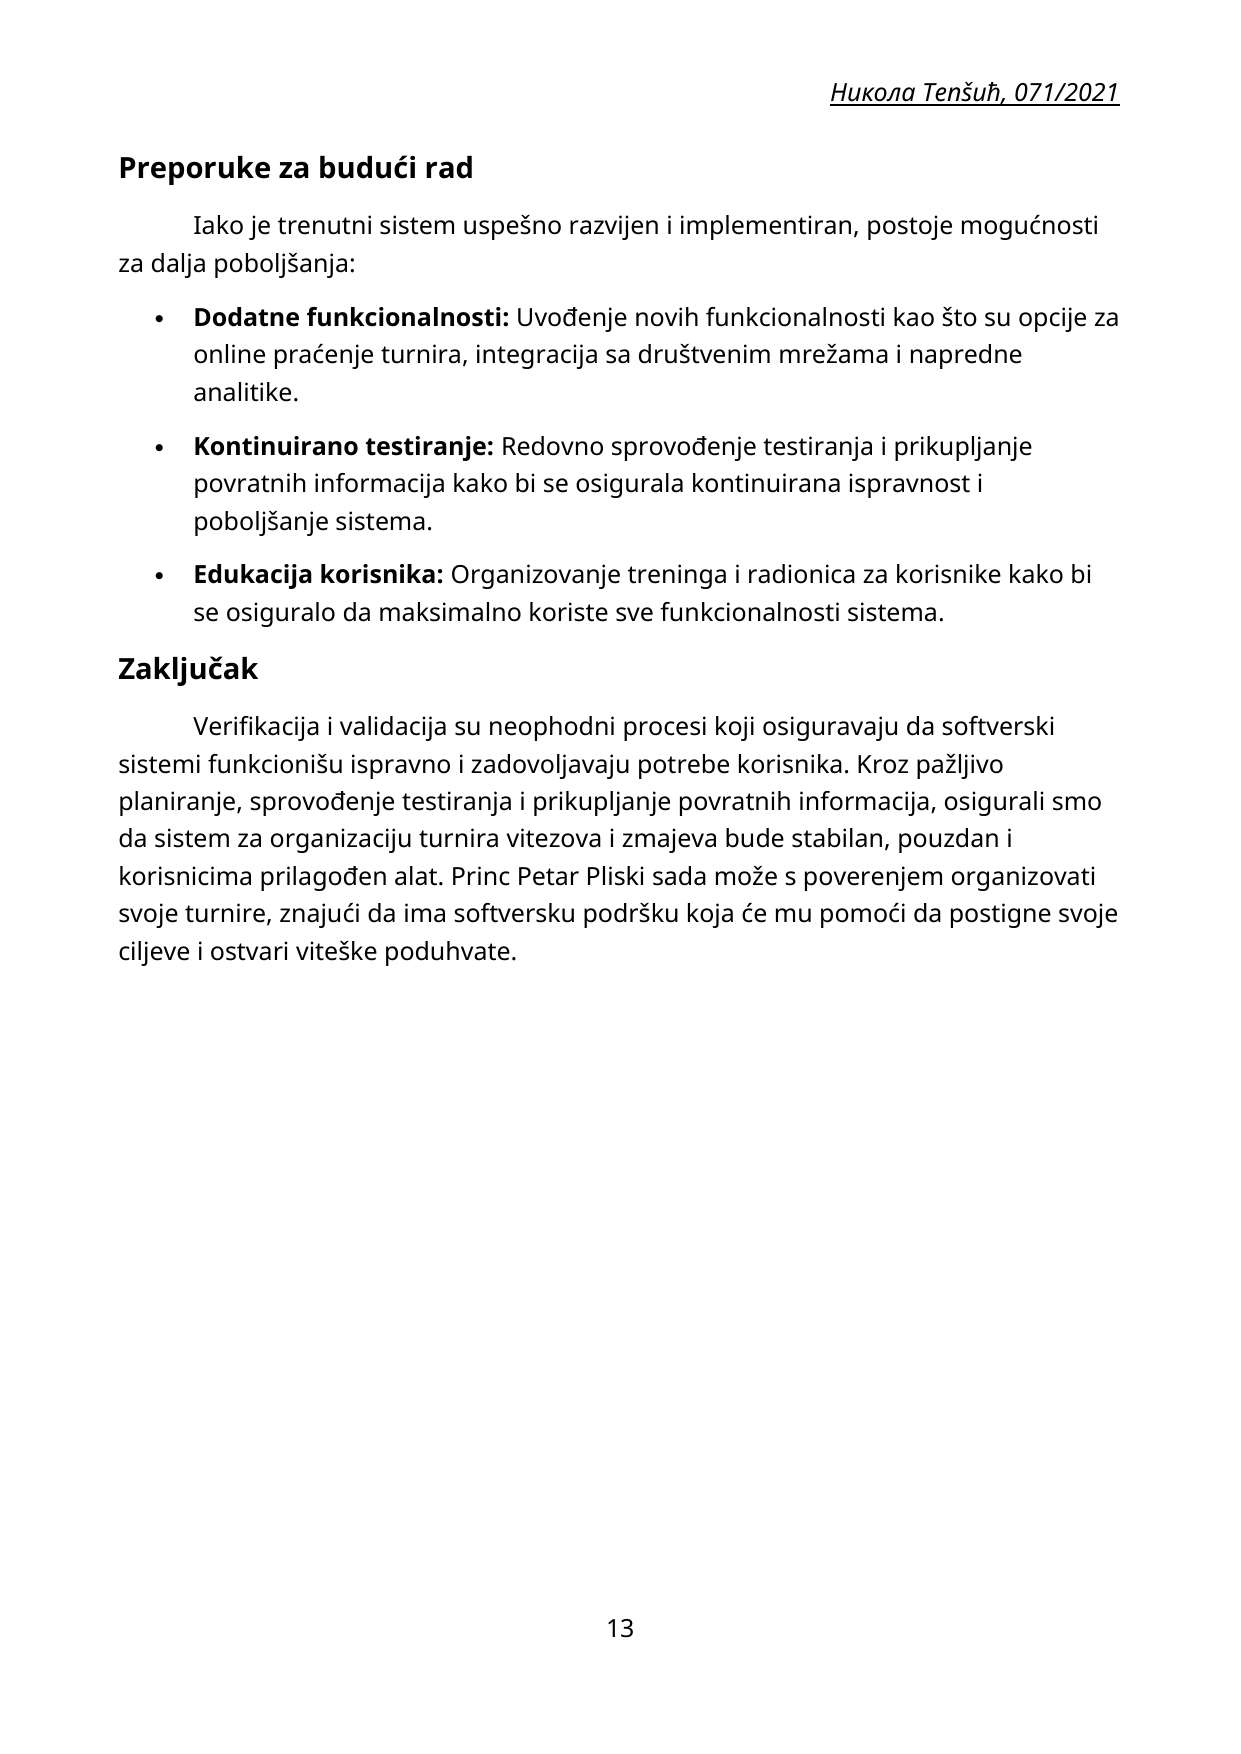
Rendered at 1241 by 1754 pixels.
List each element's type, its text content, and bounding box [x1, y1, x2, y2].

text Iako je trenutni sistem uspešno razvijen i implementiran, postoje mogućnosti za dalja poboljšanja: [118, 208, 1122, 279]
list Kontinuirano testiranje: Redovno sprovođenje testiranja i prikupljanje povratnih informacija kako bi se osigurala kontinuirana ispravnost i poboljšanje sistema. [156, 428, 1122, 537]
subtitle Preporuke za budući rad [118, 148, 1122, 187]
list Dodatne funkcionalnosti: Uvođenje novih funkcionalnosti kao što su opcije za online praćenje turnira, integracija sa društvenim mrežama i napredne analitike. [156, 299, 1122, 408]
text Verifikacija i validacija su neophodni procesi koji osiguravaju da softverski sistemi funkcionišu ispravno i zadovoljavaju potrebe korisnika. Kroz pažljivo planiranje, sprovođenje testiranja i prikupljanje povratnih informacija, osigurali smo da sistem za organizaciju turnira vitezova i zmajeva bude stabilan, pouzdan i korisnicima prilagođen alat. Princ Petar Pliski sada može s poverenjem organizovati svoje turnire, znajući da ima softversku podršku koja će mu pomoći da postigne svoje ciljeve i ostvari viteške poduhvate. [118, 709, 1122, 967]
subtitle Zaključak [118, 649, 1122, 688]
list Edukacija korisnika: Organizovanje treninga i radionica za korisnike kako bi se osiguralo da maksimalno koriste sve funkcionalnosti sistema. [156, 557, 1122, 629]
